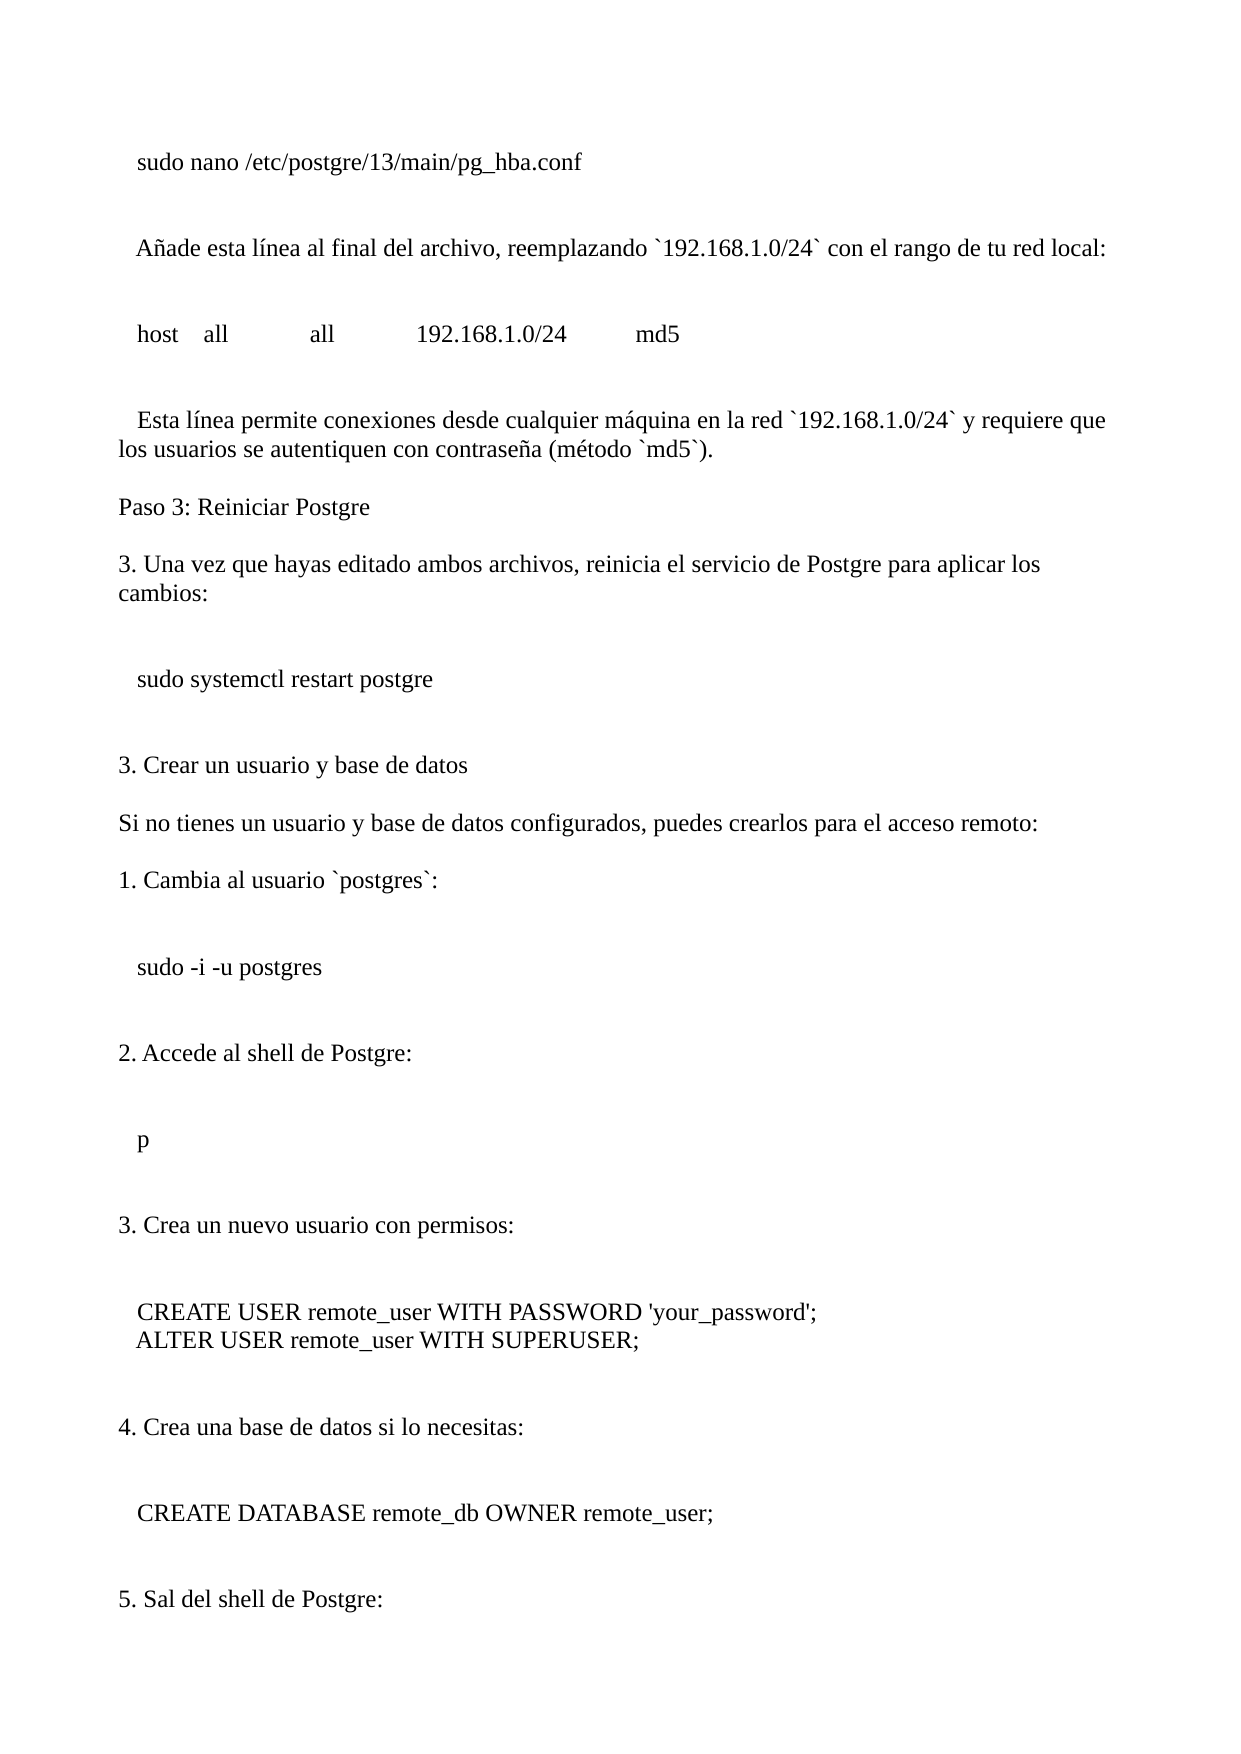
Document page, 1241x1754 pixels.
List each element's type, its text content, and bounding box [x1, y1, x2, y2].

text Añade esta línea al final del archivo, reemplazando `192.168.1.0/24` con el rango de tu red local: [118, 233, 1122, 262]
text Paso 3: Reiniciar Postgre [118, 492, 1122, 521]
text CREATE DATABASE remote_db OWNER remote_user; [118, 1498, 1122, 1527]
text 3. Crear un usuario y base de datos [118, 751, 1122, 779]
text 3. Una vez que hayas editado ambos archivos, reinicia el servicio de Postgre para aplicar los cambios: [118, 549, 1122, 607]
text ALTER USER remote_user WITH SUPERUSER; [118, 1326, 1122, 1354]
text 1. Cambia al usuario `postgres`: [118, 866, 1122, 894]
text CREATE USER remote_user WITH PASSWORD 'your_password'; [118, 1297, 1122, 1326]
text Esta línea permite conexiones desde cualquier máquina en la red `192.168.1.0/24` y requiere que los usuarios se autentiquen con contraseña (método `md5`). [118, 406, 1122, 463]
text 5. Sal del shell de Postgre: [118, 1584, 1122, 1613]
text 4. Crea una base de datos si lo necesitas: [118, 1412, 1122, 1441]
text host all all 192.168.1.0/24 md5 [118, 319, 1122, 348]
text sudo nano /etc/postgre/13/main/pg_hba.conf [118, 147, 1122, 176]
text p [118, 1124, 1122, 1153]
text 3. Crea un nuevo usuario con permisos: [118, 1211, 1122, 1239]
text sudo -i -u postgres [118, 952, 1122, 981]
text Si no tienes un usuario y base de datos configurados, puedes crearlos para el acceso remoto: [118, 808, 1122, 837]
text 2. Accede al shell de Postgre: [118, 1038, 1122, 1067]
text sudo systemctl restart postgre [118, 664, 1122, 693]
